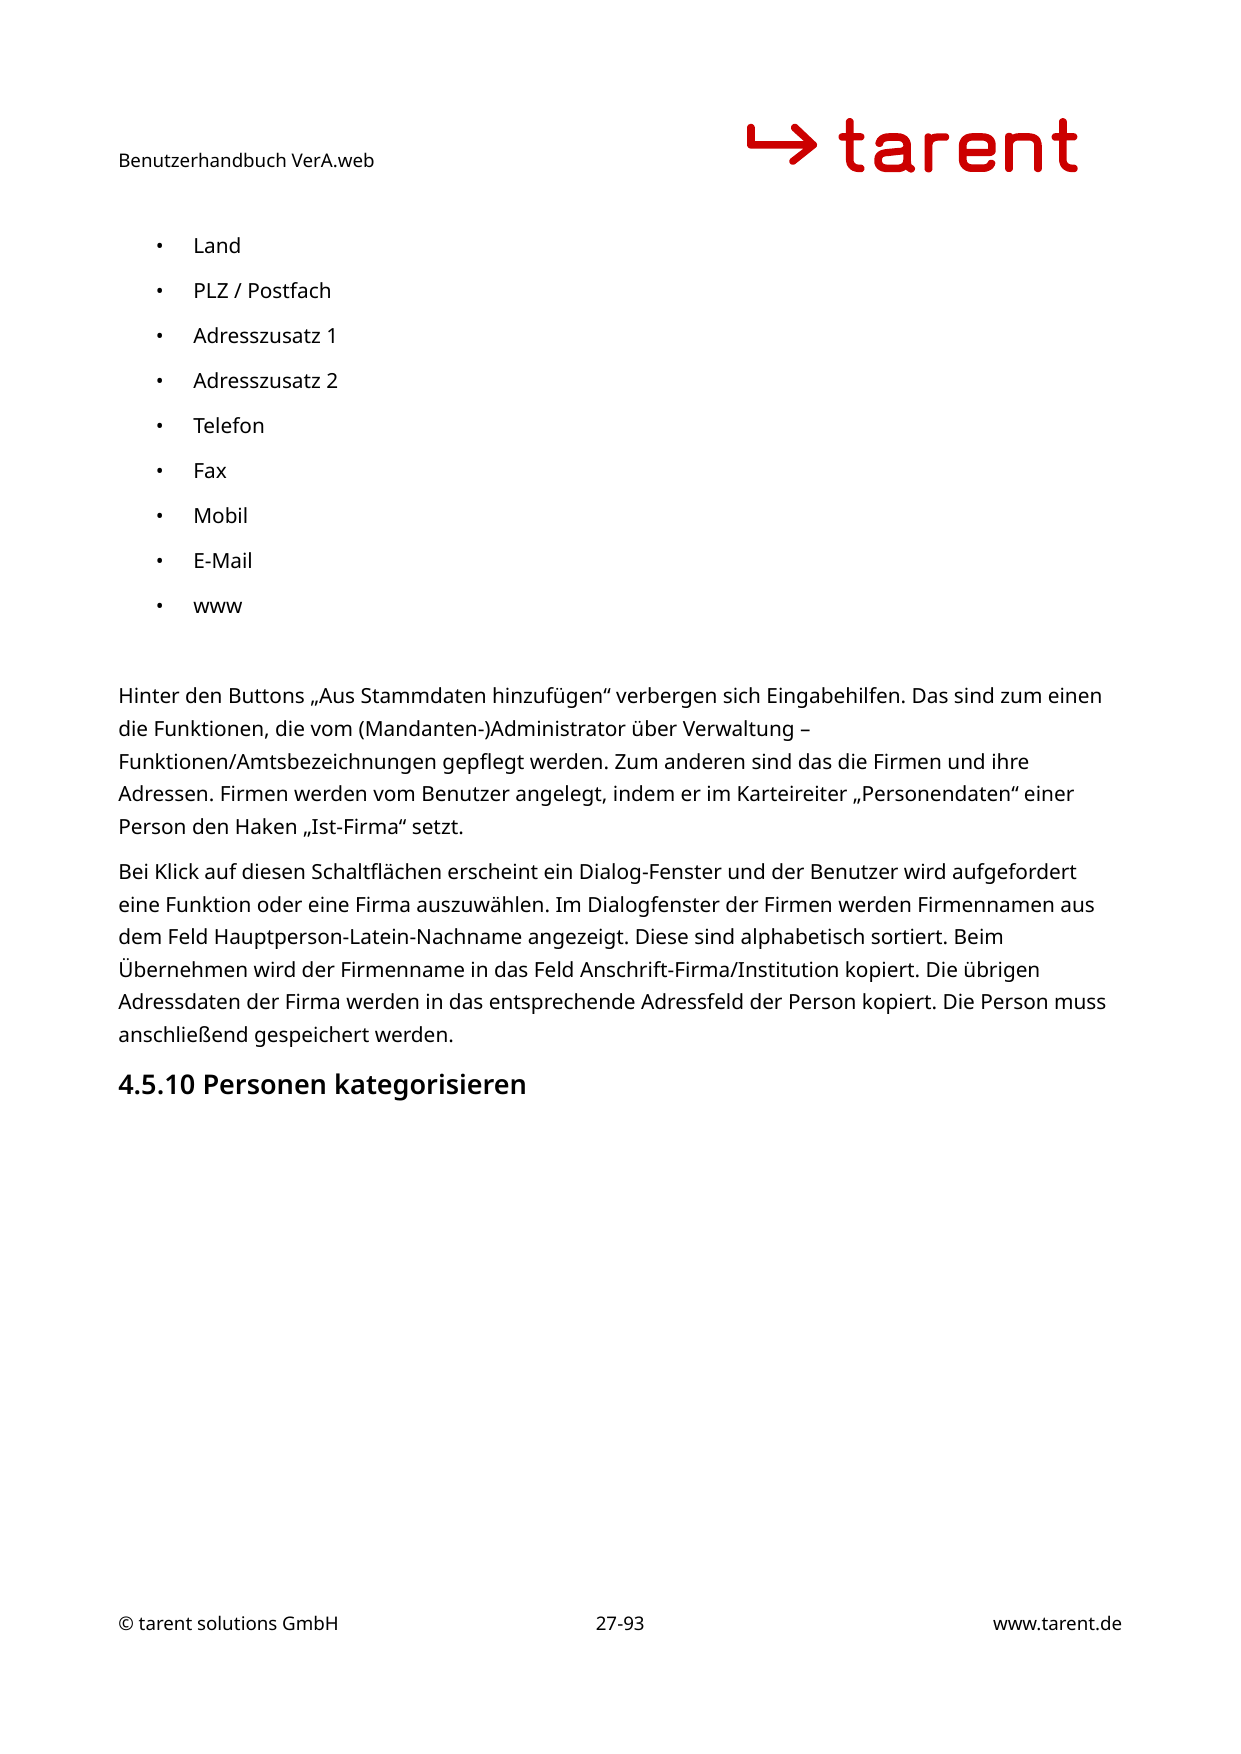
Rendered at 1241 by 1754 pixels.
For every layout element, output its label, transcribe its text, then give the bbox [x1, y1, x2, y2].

list Fax [156, 457, 1122, 485]
list www [156, 592, 1122, 620]
text Hinter den Buttons „Aus Stammdaten hinzufügen“ verbergen sich Eingabehilfen. Das sind zum einen die Funktionen, die vom (Mandanten-)Administrator über Verwaltung – Funktionen/Amtsbezeichnungen gepflegt werden. Zum anderen sind das die Firmen und ihre Adressen. Firmen werden vom Benutzer angelegt, indem er im Karteireiter „Personendaten“ einer Person den Haken „Ist-Firma“ setzt. [118, 682, 1122, 841]
list Adresszusatz 2 [156, 367, 1122, 395]
list E-Mail [156, 547, 1122, 575]
subtitle Personen kategorisieren [118, 1065, 1122, 1102]
list PLZ / Postfach [156, 277, 1122, 305]
list Telefon [156, 412, 1122, 440]
text Bei Klick auf diesen Schaltflächen erscheint ein Dialog-Fenster und der Benutzer wird aufgefordert eine Funktion oder eine Firma auszuwählen. Im Dialogfenster der Firmen werden Firmennamen aus dem Feld Hauptperson-Latein-Nachname angezeigt. Diese sind alphabetisch sortiert. Beim Übernehmen wird der Firmenname in das Feld Anschrift-Firma/Institution kopiert. Die übrigen Adressdaten der Firma werden in das entsprechende Adressfeld der Person kopiert. Die Person muss anschließend gespeichert werden. [118, 857, 1122, 1048]
list Mobil [156, 502, 1122, 530]
list Adresszusatz 1 [156, 322, 1122, 350]
list Land [156, 232, 1122, 260]
